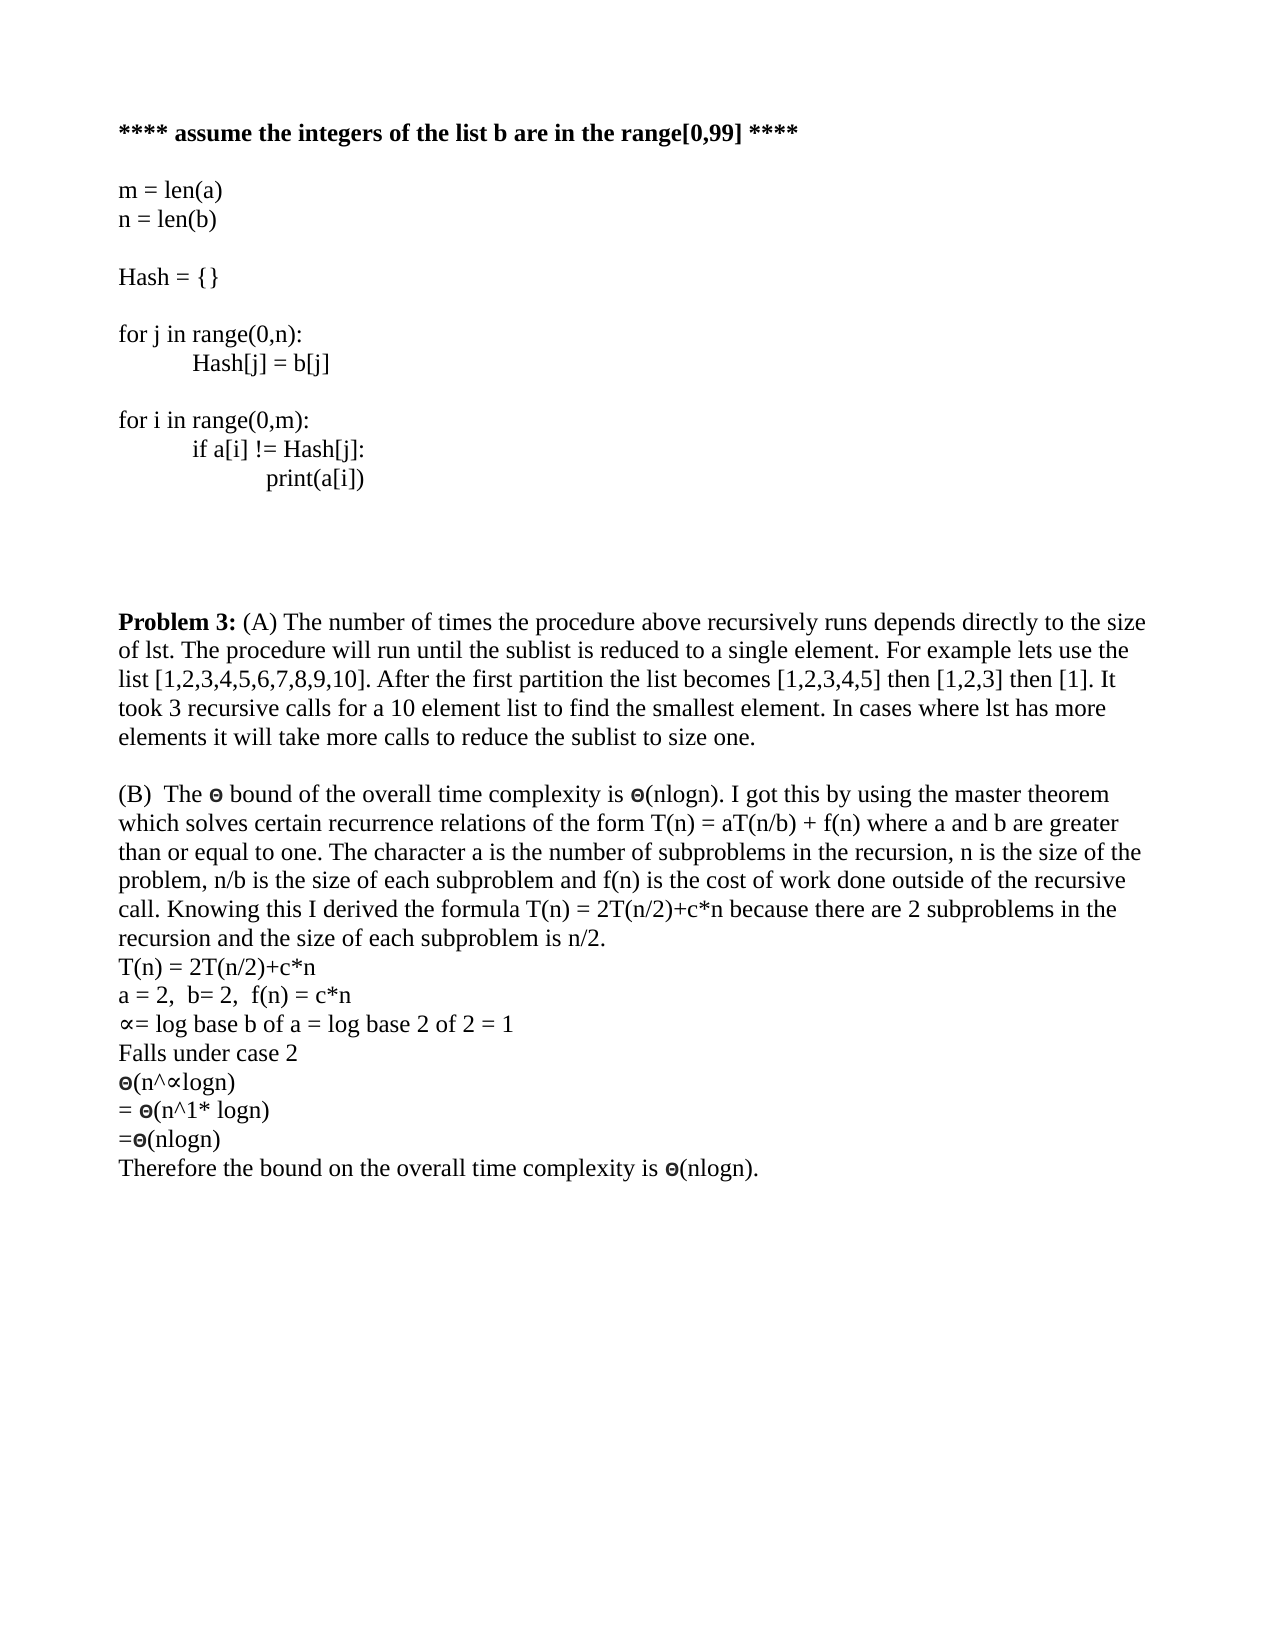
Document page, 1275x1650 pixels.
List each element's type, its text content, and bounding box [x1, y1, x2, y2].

text = Θ(n^1* logn) [118, 1096, 1157, 1124]
text Θ(n^∝logn) [118, 1067, 1157, 1096]
text (B) The Θ bound of the overall time complexity is Θ(nlogn). I got this by using the master theorem which solves certain recurrence relations of the form T(n) = aT(n/b) + f(n) where a and b are greater than or equal to one. The character a is the number of subproblems in the recursion, n is the size of the problem, n/b is the size of each subproblem and f(n) is the cost of work done outside of the recursive call. Knowing this I derived the formula T(n) = 2T(n/2)+c*n because there are 2 subproblems in the recursion and the size of each subproblem is n/2. [118, 779, 1157, 952]
text **** assume the integers of the list b are in the range[0,99] **** [118, 118, 1157, 147]
text for i in range(0,m): [118, 406, 1157, 434]
text a = 2, b= 2, f(n) = c*n [118, 981, 1157, 1009]
text Hash[j] = b[j] [118, 348, 1157, 377]
text Hash = {} [118, 262, 1157, 291]
text T(n) = 2T(n/2)+c*n [118, 952, 1157, 981]
text Problem 3: (A) The number of times the procedure above recursively runs depends directly to the size of lst. The procedure will run until the sublist is reduced to a single element. For example lets use the list [1,2,3,4,5,6,7,8,9,10]. After the first partition the list becomes [1,2,3,4,5] then [1,2,3] then [1]. It took 3 recursive calls for a 10 element list to find the smallest element. In cases where lst has more elements it will take more calls to reduce the sublist to size one. [118, 607, 1157, 751]
text for j in range(0,n): [118, 319, 1157, 348]
text Therefore the bound on the overall time complexity is Θ(nlogn). [118, 1153, 1157, 1182]
text Falls under case 2 [118, 1038, 1157, 1067]
text if a[i] != Hash[j]: [118, 434, 1157, 463]
text =Θ(nlogn) [118, 1124, 1157, 1153]
text print(a[i]) [118, 463, 1157, 492]
text ∝= log base b of a = log base 2 of 2 = 1 [118, 1009, 1157, 1038]
text n = len(b) [118, 204, 1157, 233]
text m = len(a) [118, 176, 1157, 204]
